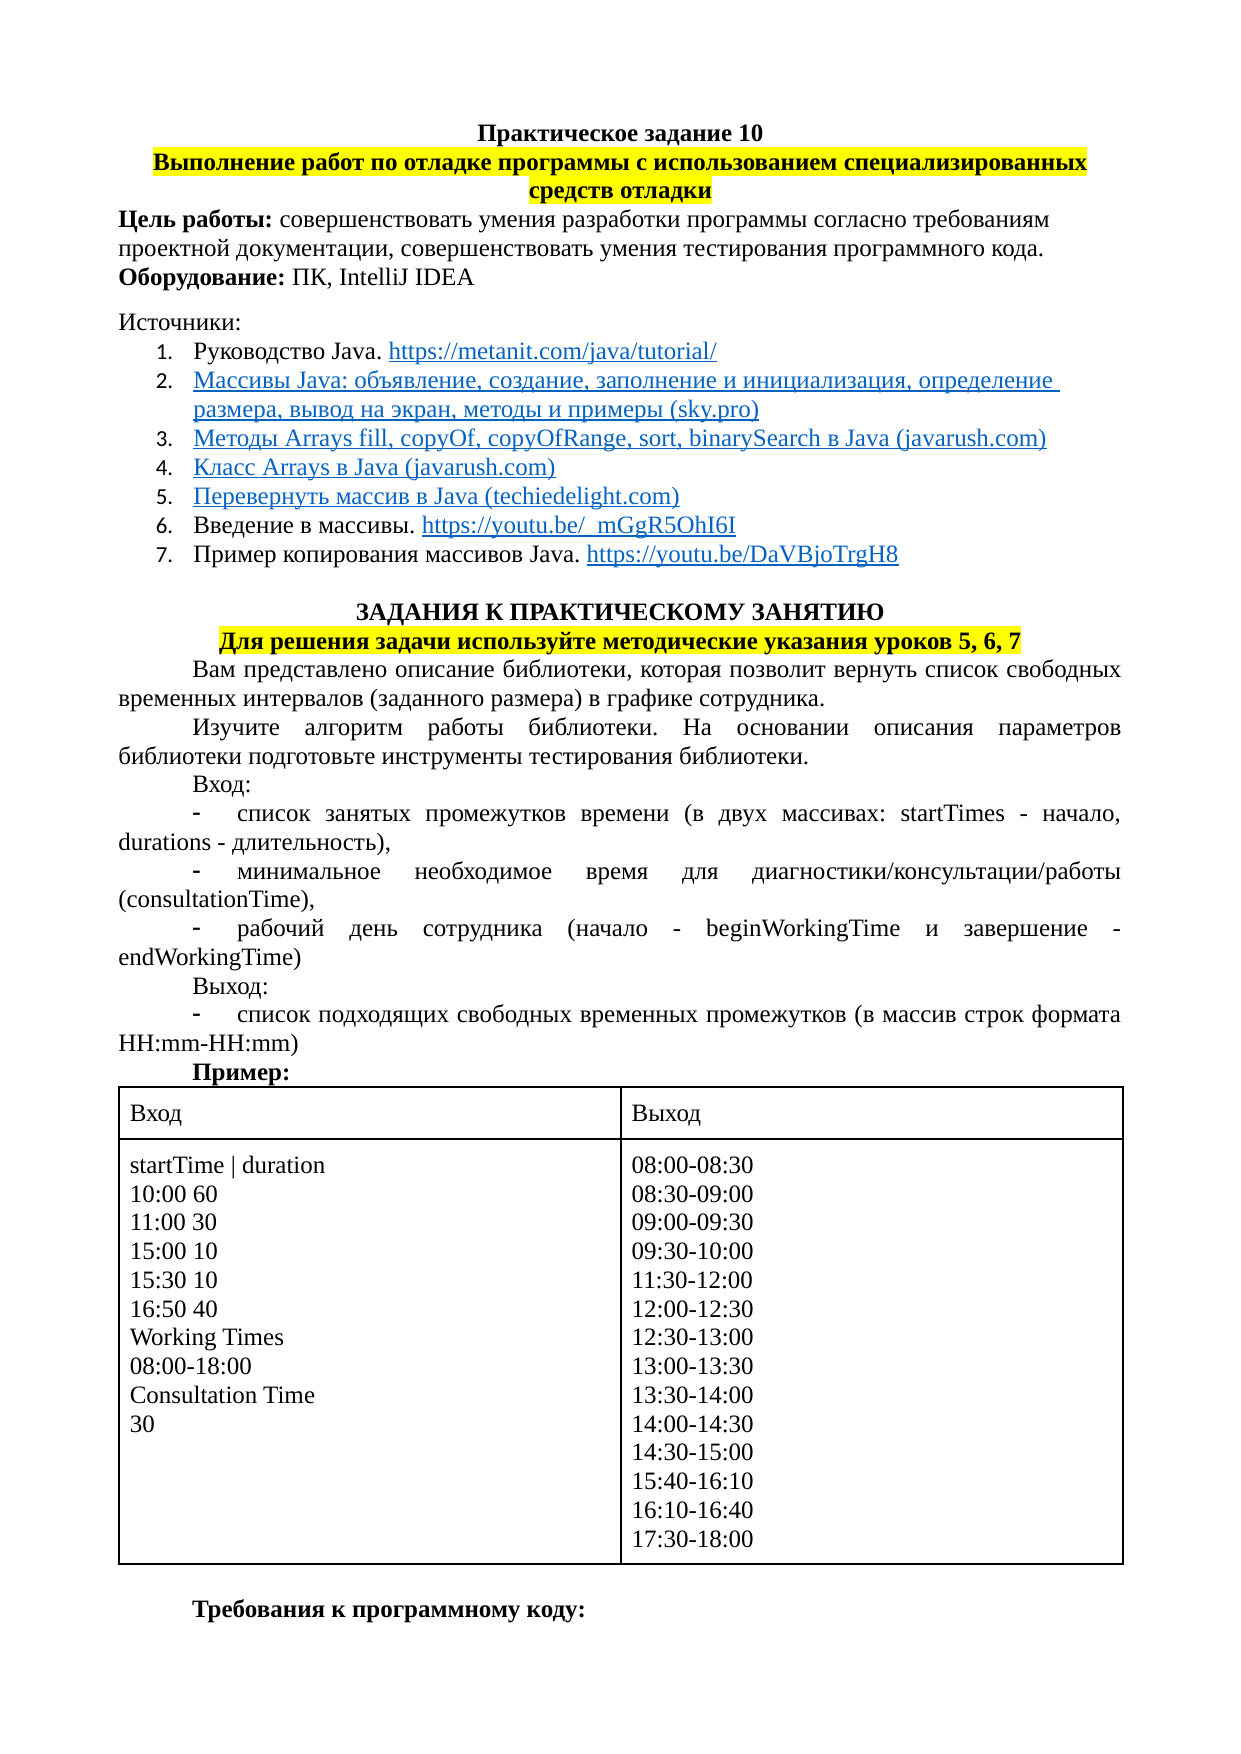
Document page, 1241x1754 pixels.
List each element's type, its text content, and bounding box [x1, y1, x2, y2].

text Вход: [118, 769, 1122, 798]
text Выполнение работ по отладке программы с использованием специализированных средств отладки [118, 147, 1122, 204]
text Источники: [118, 307, 1122, 336]
text Цель работы: совершенствовать умения разработки программы согласно требованиям проектной документации, совершенствовать умения тестирования программного кода. [118, 204, 1122, 262]
text ЗАДАНИЯ К ПРАКТИЧЕСКОМУ ЗАНЯТИЮ [118, 597, 1122, 626]
table_cell 08:00-08:30 08:30-09:00 09:00-09:30 09:30-10:00 11:30-12:00 12:00-12:30 12:30-13:00 13:00-13:30 13:30-14:00 14:00-14:30 14:30-15:00 15:40-16:10 16:10-16:40 17:30-18:00 [622, 1140, 1122, 1563]
list список занятых промежутков времени (в двух массивах: startTimes - начало, durations - длительность), [118, 798, 1122, 856]
list Введение в массивы. https://youtu.be/_mGgR5OhI6I [156, 510, 1122, 539]
list список подходящих свободных временных промежутков (в массив строк формата HH:mm-HH:mm) [118, 999, 1122, 1057]
list Руководство Java. https://metanit.com/java/tutorial/ [156, 336, 1122, 365]
text Требования к программному коду: [192, 1594, 1122, 1622]
list Класс Arrays в Java (javarush.com) [156, 452, 1122, 481]
list рабочий день сотрудника (начало - beginWorkingTime и завершение - endWorkingTime) [118, 913, 1122, 971]
text Выход: [118, 971, 1122, 999]
list Перевернуть массив в Java (techiedelight.com) [156, 481, 1122, 510]
list Методы Arrays fill, copyOf, copyOfRange, sort, binarySearch в Java (javarush.com) [156, 423, 1122, 452]
table_header Вход [120, 1088, 620, 1137]
table_cell startTime | duration 10:00 60 11:00 30 15:00 10 15:30 10 16:50 40 Working Times 08:00-18:00 Consultation Time 30 [120, 1140, 620, 1563]
text Изучите алгоритм работы библиотеки. На основании описания параметров библиотеки подготовьте инструменты тестирования библиотеки. [118, 712, 1122, 769]
text Вам представлено описание библиотеки, которая позволит вернуть список свободных временных интервалов (заданного размера) в графике сотрудника. [118, 654, 1122, 712]
text Оборудование: ПК, IntelliJ IDEA [118, 262, 1122, 291]
text Для решения задачи используйте методические указания уроков 5, 6, 7 [118, 626, 1122, 654]
table_header Выход [622, 1088, 1122, 1137]
text Пример: [118, 1057, 1122, 1086]
list минимальное необходимое время для диагностики/консультации/работы (consultationTime), [118, 856, 1122, 913]
list Массивы Java: объявление, создание, заполнение и инициализация, определение размера, вывод на экран, методы и примеры (sky.pro) [156, 365, 1122, 423]
text Практическое задание 10 [118, 118, 1122, 147]
list Пример копирования массивов Java. https://youtu.be/DaVBjoTrgH8 [156, 539, 1122, 568]
